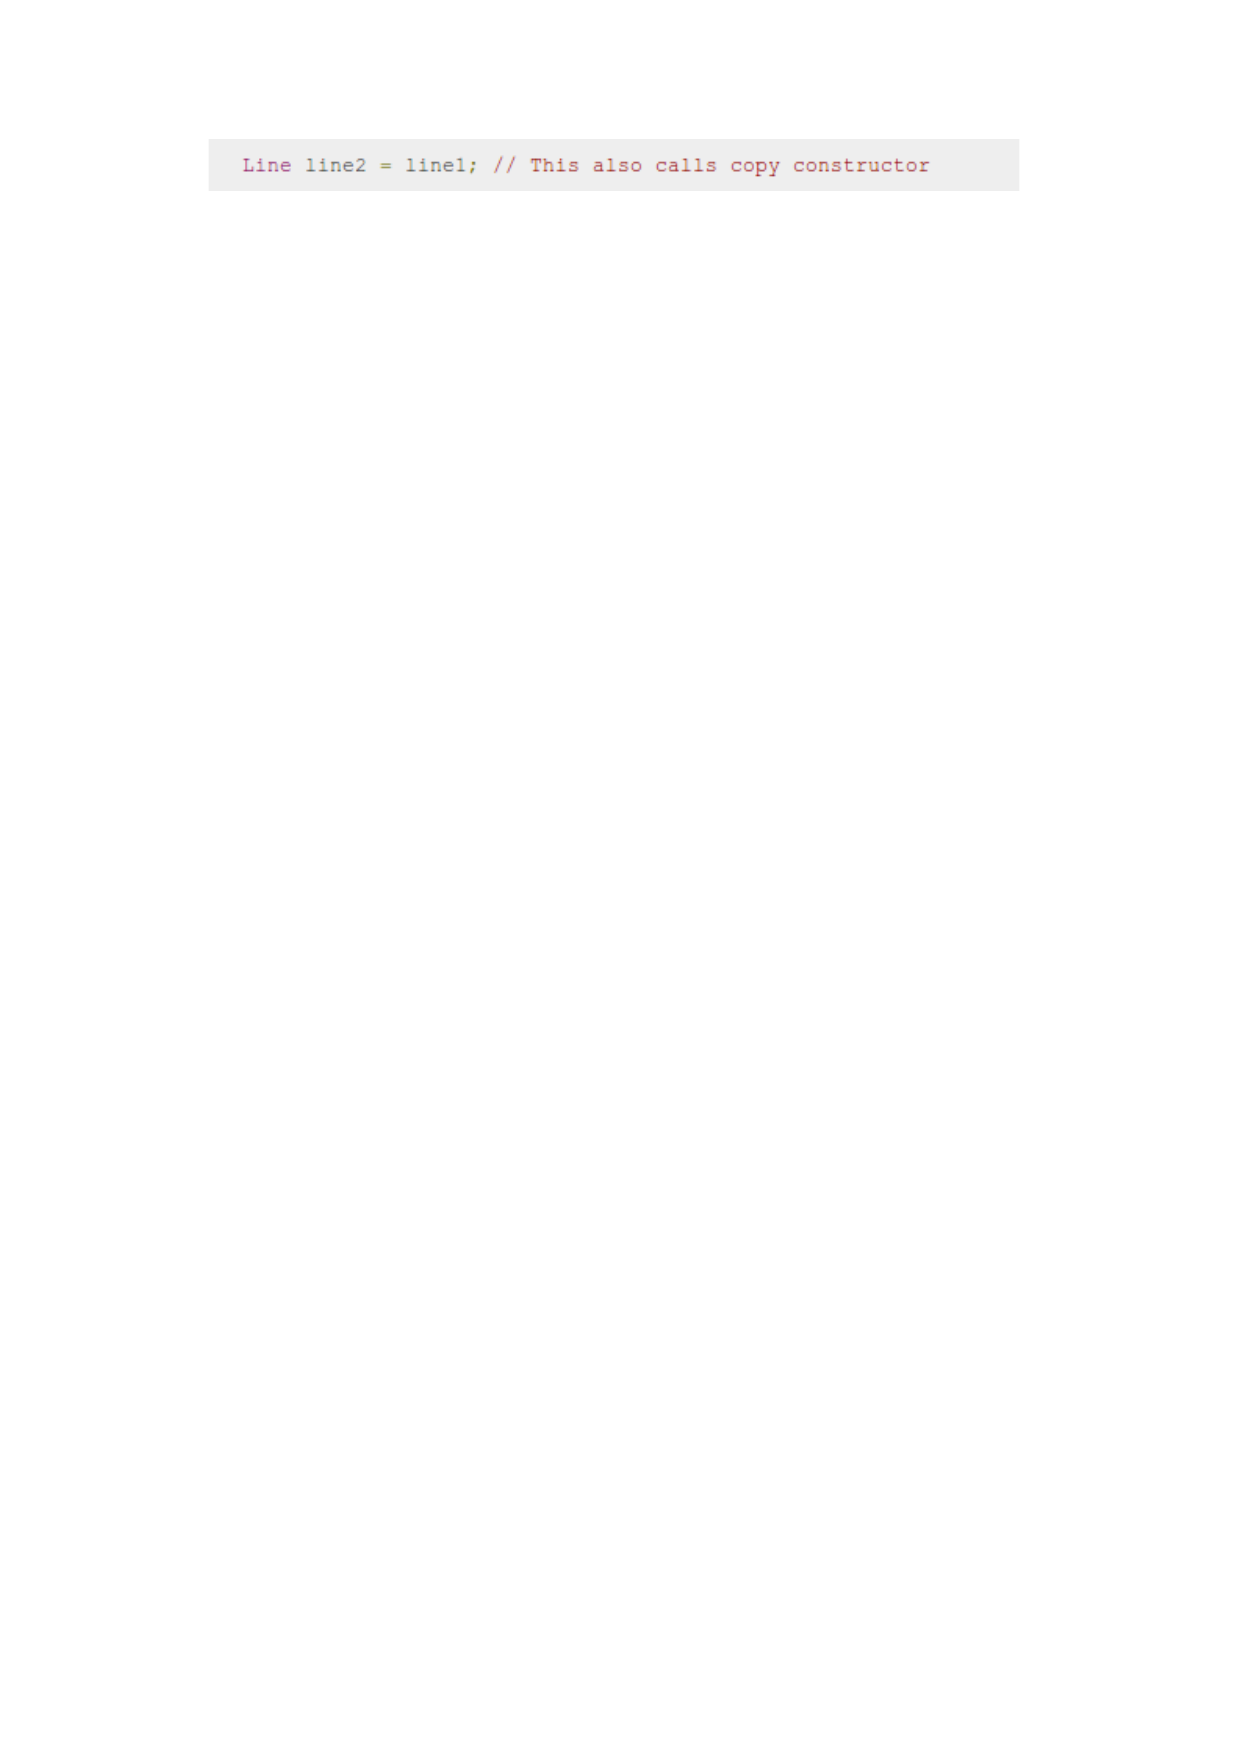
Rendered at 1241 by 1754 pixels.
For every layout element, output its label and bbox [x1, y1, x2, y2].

picture [208, 139, 1020, 191]
